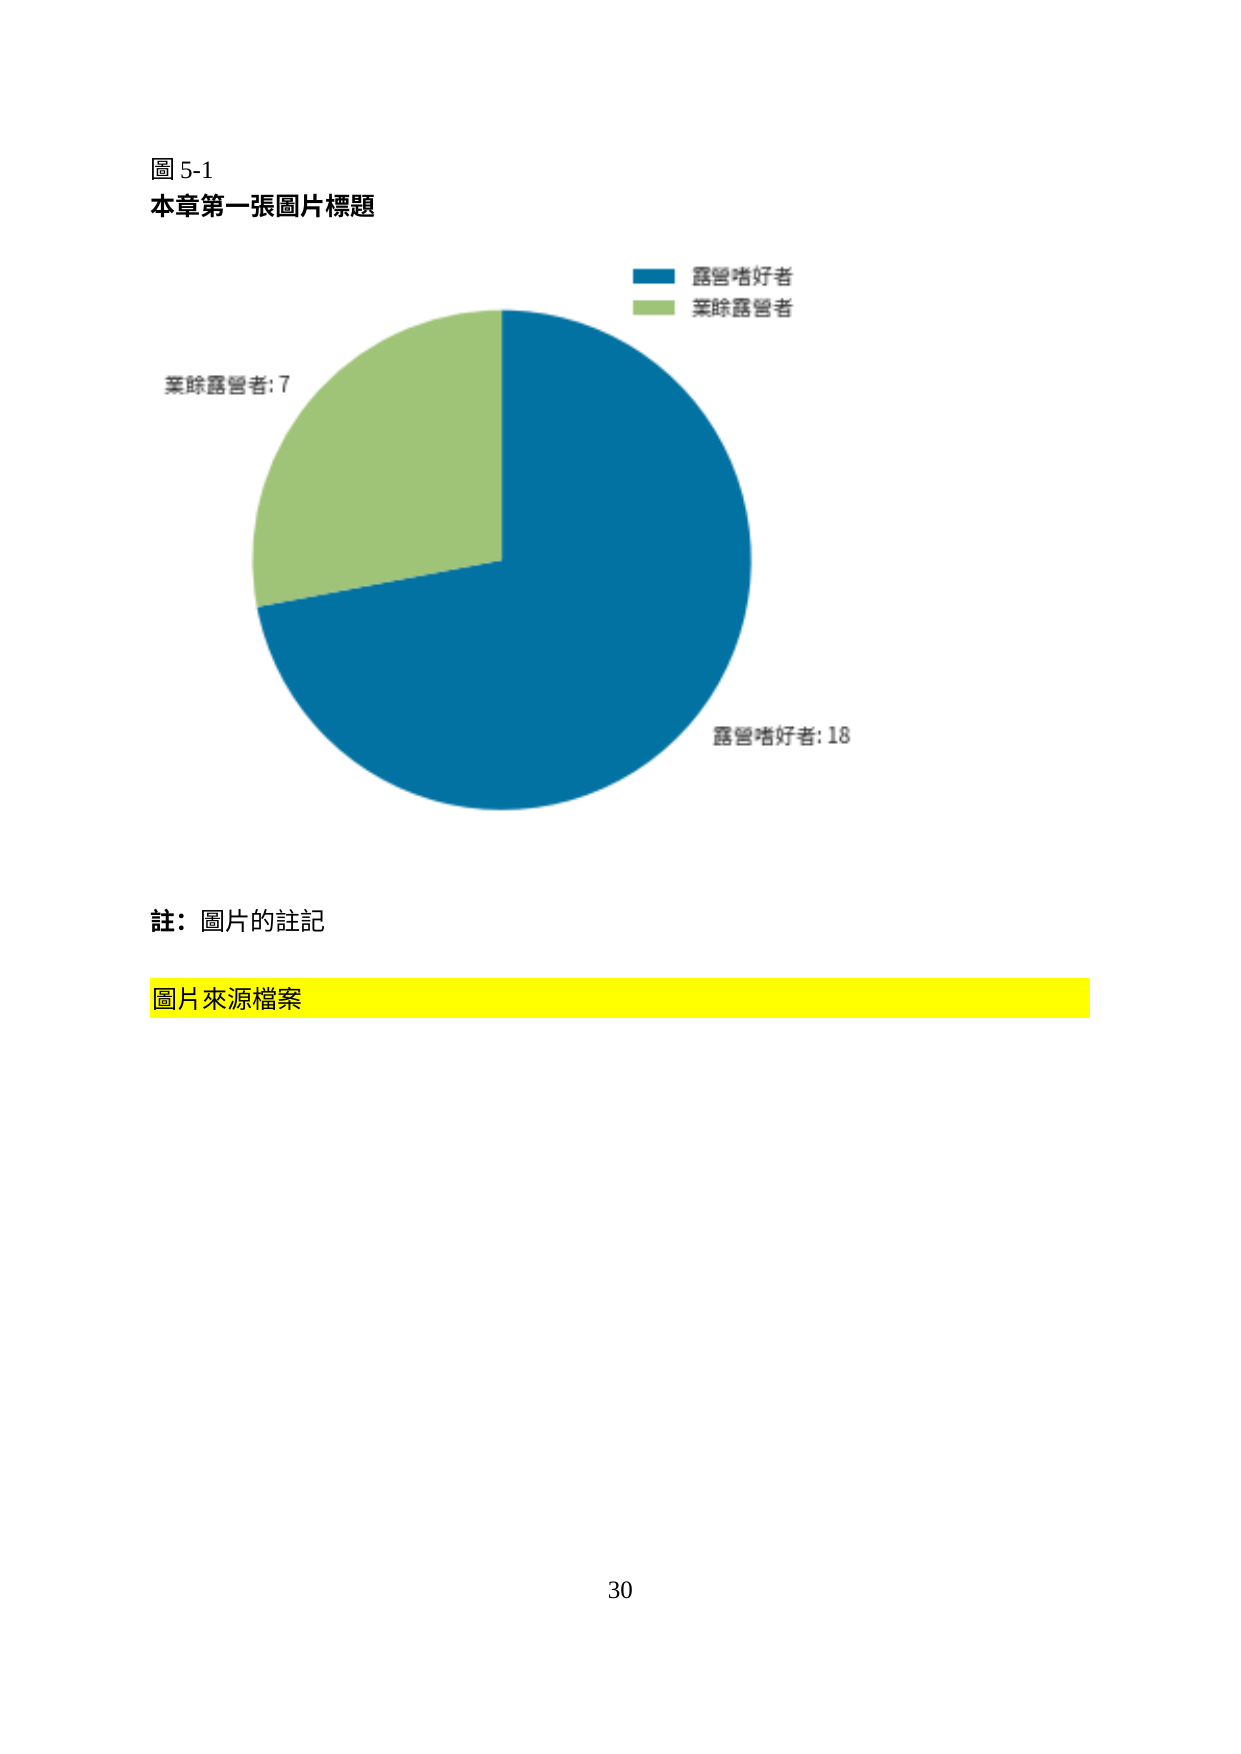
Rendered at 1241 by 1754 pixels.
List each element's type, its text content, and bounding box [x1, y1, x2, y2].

picture [150, 235, 865, 888]
text 註：圖片的註記 [150, 902, 1090, 938]
text 圖片來源檔案 [150, 978, 1090, 1018]
text 圖5-1 本章第一張圖片標題 [150, 150, 1090, 222]
